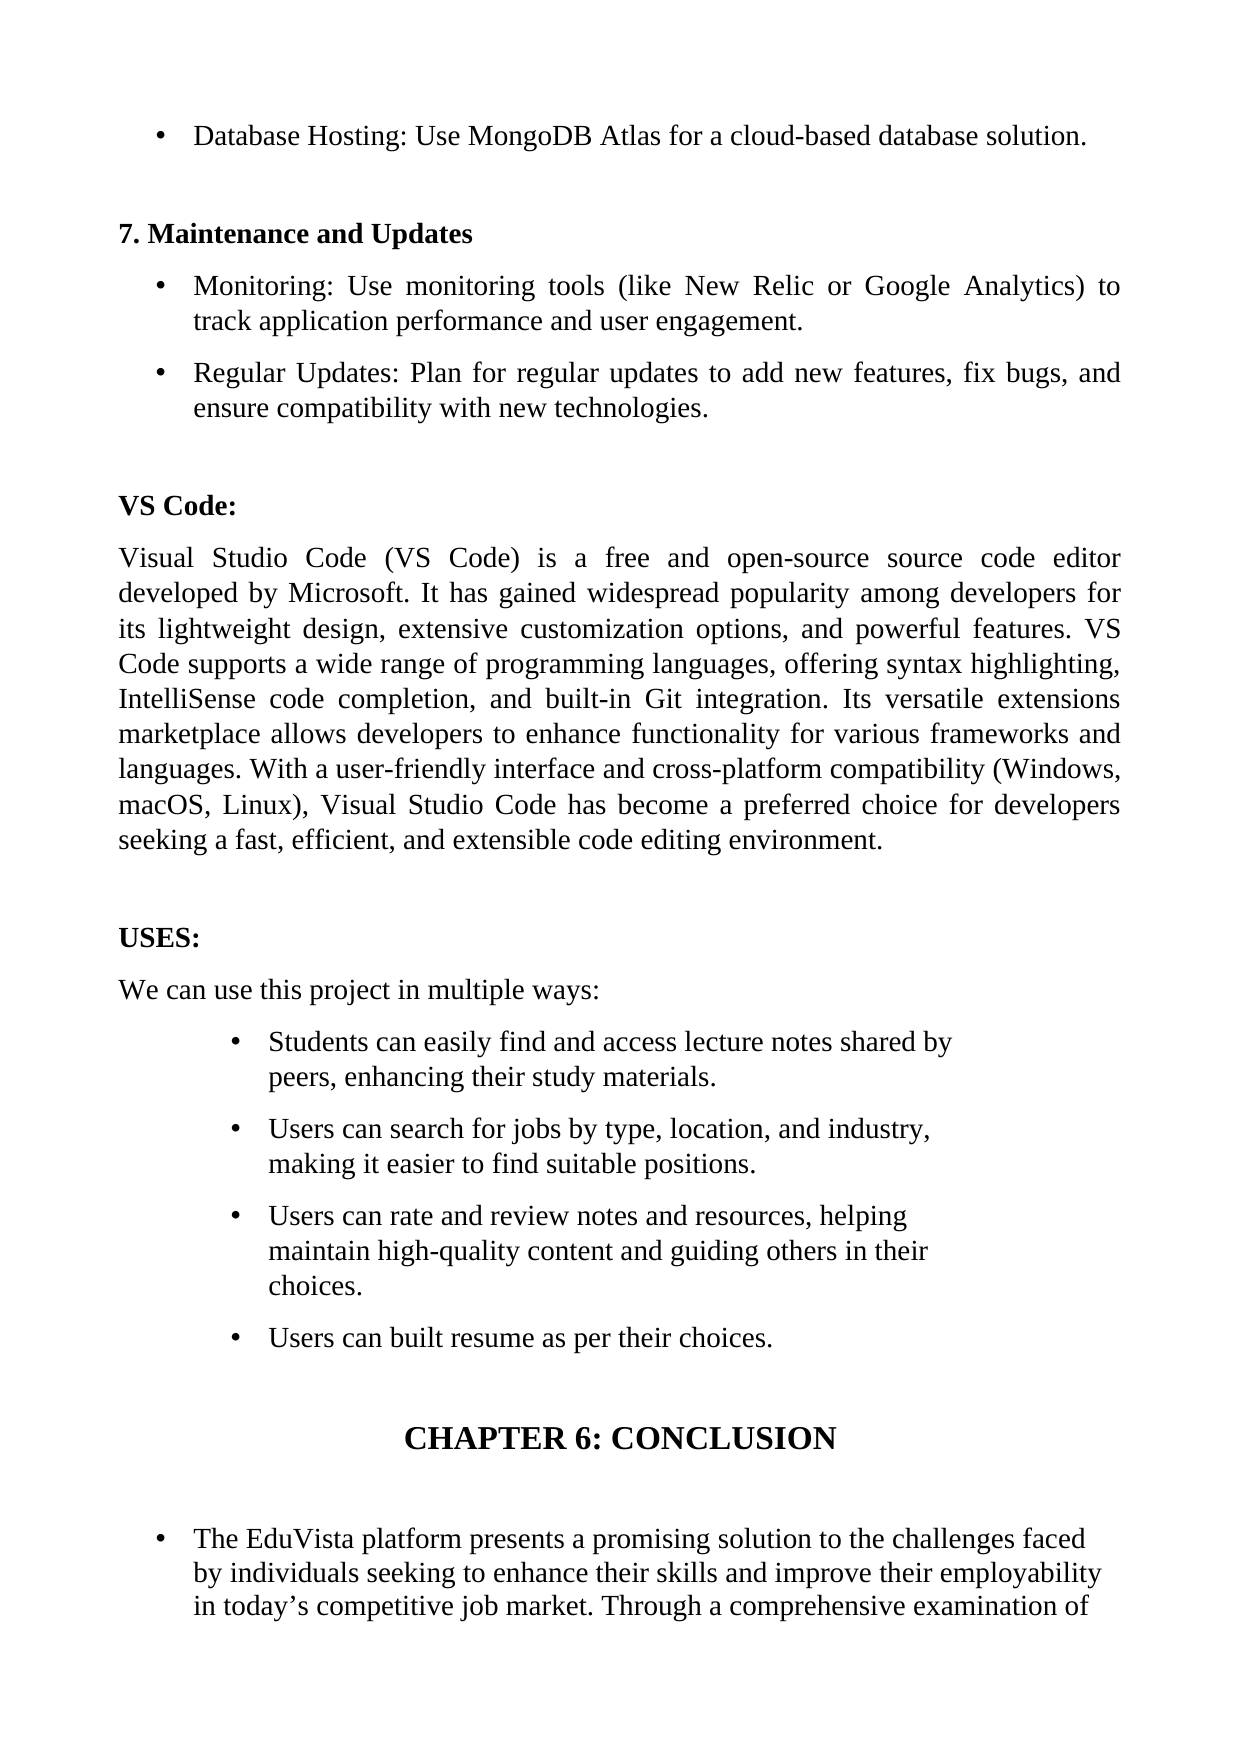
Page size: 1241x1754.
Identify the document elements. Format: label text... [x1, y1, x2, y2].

text Visual Studio Code (VS Code) is a free and open-source source code editor developed by Microsoft. It has gained widespread popularity among developers for its lightweight design, extensive customization options, and powerful features. VS Code supports a wide range of programming languages, offering syntax highlighting, IntelliSense code completion, and built-in Git integration. Its versatile extensions marketplace allows developers to enhance functionality for various frameworks and languages. With a user-friendly interface and cross-platform compatibility (Windows, macOS, Linux), Visual Studio Code has become a preferred choice for developers seeking a fast, efficient, and extensible code editing environment. [118, 540, 1122, 856]
list The EduVista platform presents a promising solution to the challenges faced by individuals seeking to enhance their skills and improve their employability in today’s competitive job market. Through a comprehensive examination of [156, 1521, 1122, 1622]
list Users can built resume as per their choices. [231, 1320, 972, 1354]
text We can use this project in multiple ways: [118, 972, 1122, 1005]
text VS Code: [118, 488, 1122, 522]
list Students can easily find and access lecture notes shared by peers, enhancing their study materials. [231, 1024, 972, 1092]
text 7. Maintenance and Updates [118, 216, 1122, 250]
text CHAPTER 6: CONCLUSION [118, 1418, 1122, 1457]
text USES: [118, 920, 1122, 953]
list Users can search for jobs by type, location, and industry, making it easier to find suitable positions. [231, 1111, 972, 1180]
list Database Hosting: Use MongoDB Atlas for a cloud-based database solution. [156, 118, 1122, 152]
list Users can rate and review notes and resources, helping maintain high-quality content and guiding others in their choices. [231, 1198, 972, 1302]
list Monitoring: Use monitoring tools (like New Relic or Google Analytics) to track application performance and user engagement. [156, 268, 1122, 337]
list Regular Updates: Plan for regular updates to add new features, fix bugs, and ensure compatibility with new technologies. [156, 355, 1122, 424]
